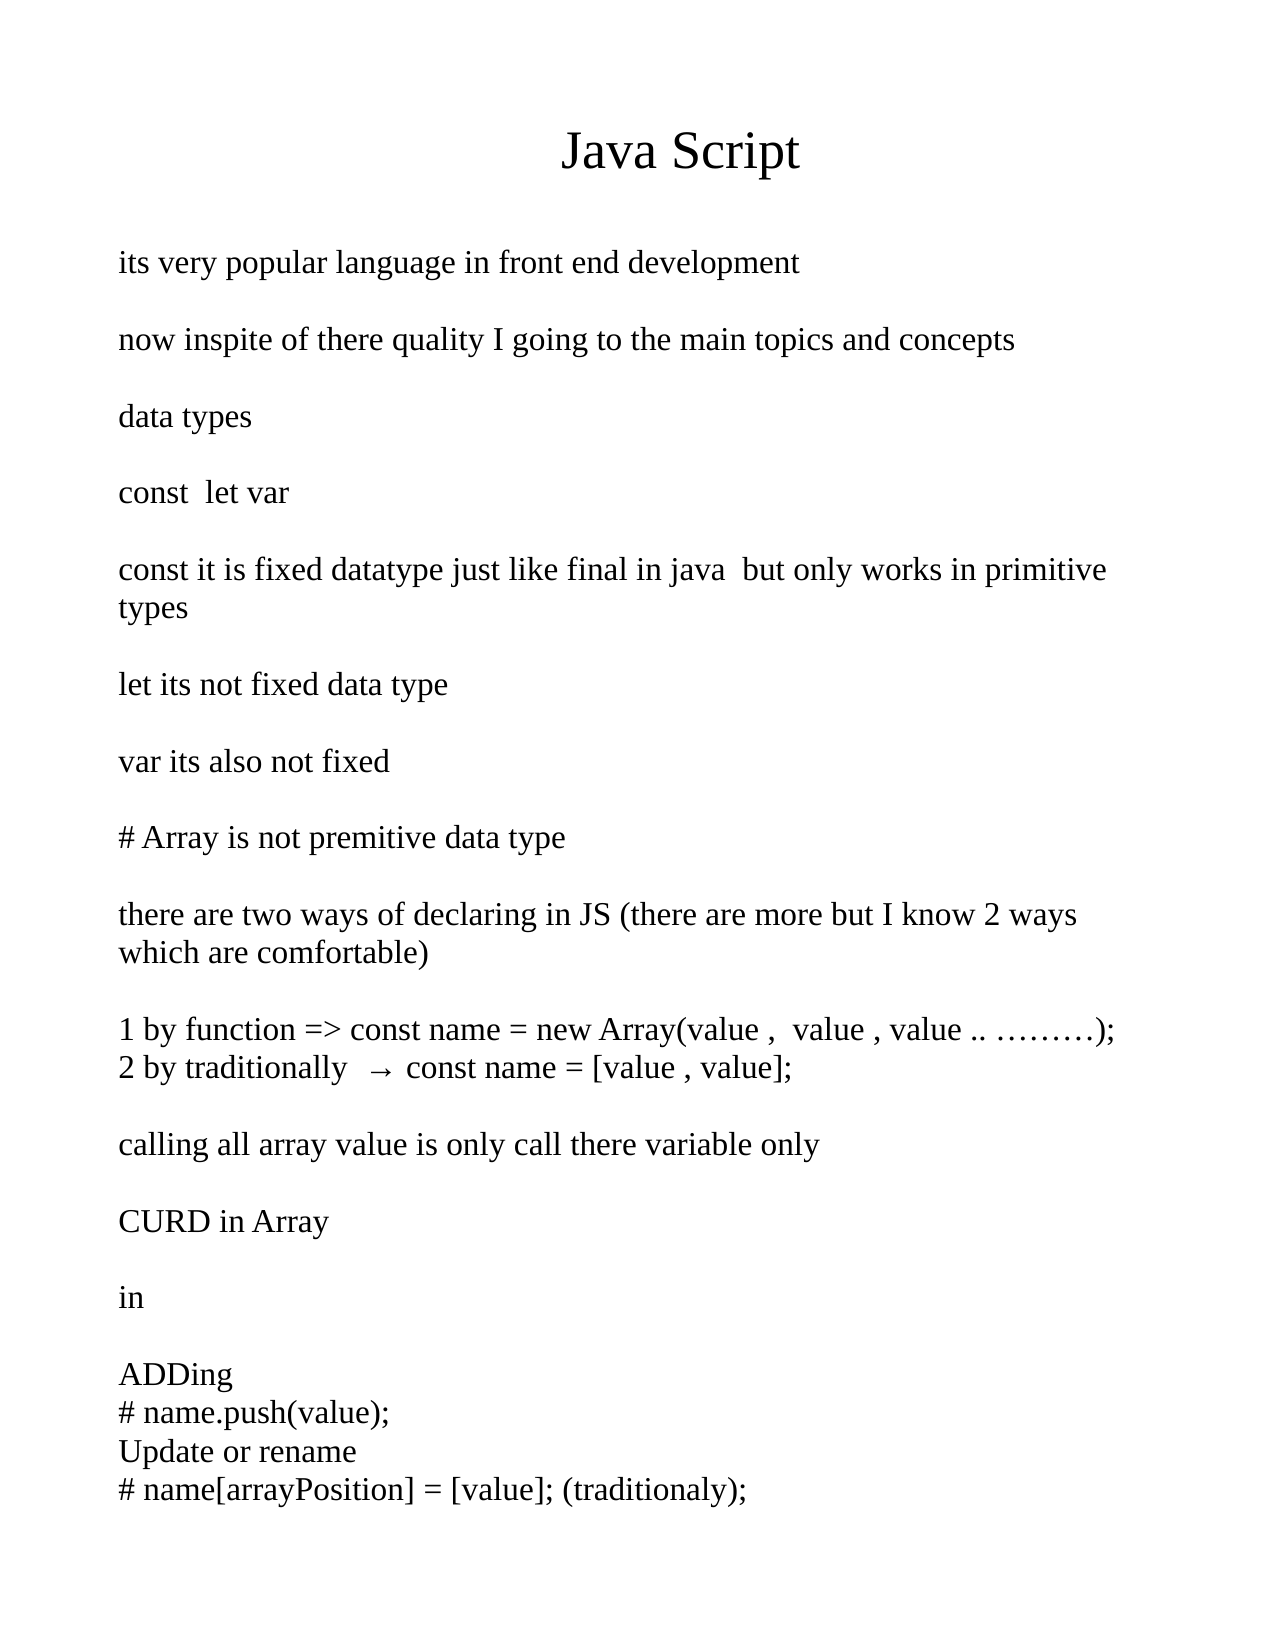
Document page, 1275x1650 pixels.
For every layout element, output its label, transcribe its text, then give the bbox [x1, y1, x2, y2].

text 2 by traditionally → const name = [value , value]; [118, 1048, 1157, 1086]
text # name.push(value); [118, 1393, 1157, 1431]
text # name[arrayPosition] = [value]; (traditionaly); [118, 1469, 1157, 1508]
text var its also not fixed [118, 741, 1157, 779]
text data types [118, 396, 1157, 434]
text there are two ways of declaring in JS (there are more but I know 2 ways which are comfortable) [118, 894, 1157, 971]
text Update or rename [118, 1431, 1157, 1469]
text 1 by function => const name = new Array(value , value , value .. ………); [118, 1009, 1157, 1048]
text CURD in Array [118, 1201, 1157, 1239]
text calling all array value is only call there variable only [118, 1124, 1157, 1163]
text # Array is not premitive data type [118, 818, 1157, 856]
text const let var [118, 473, 1157, 511]
text its very popular language in front end development [118, 243, 1157, 281]
text Java Script [118, 118, 1157, 180]
text now inspite of there quality I going to the main topics and concepts [118, 319, 1157, 358]
text let its not fixed data type [118, 664, 1157, 703]
text ADDing [118, 1354, 1157, 1393]
text const it is fixed datatype just like final in java but only works in primitive types [118, 549, 1157, 626]
text in [118, 1278, 1157, 1316]
